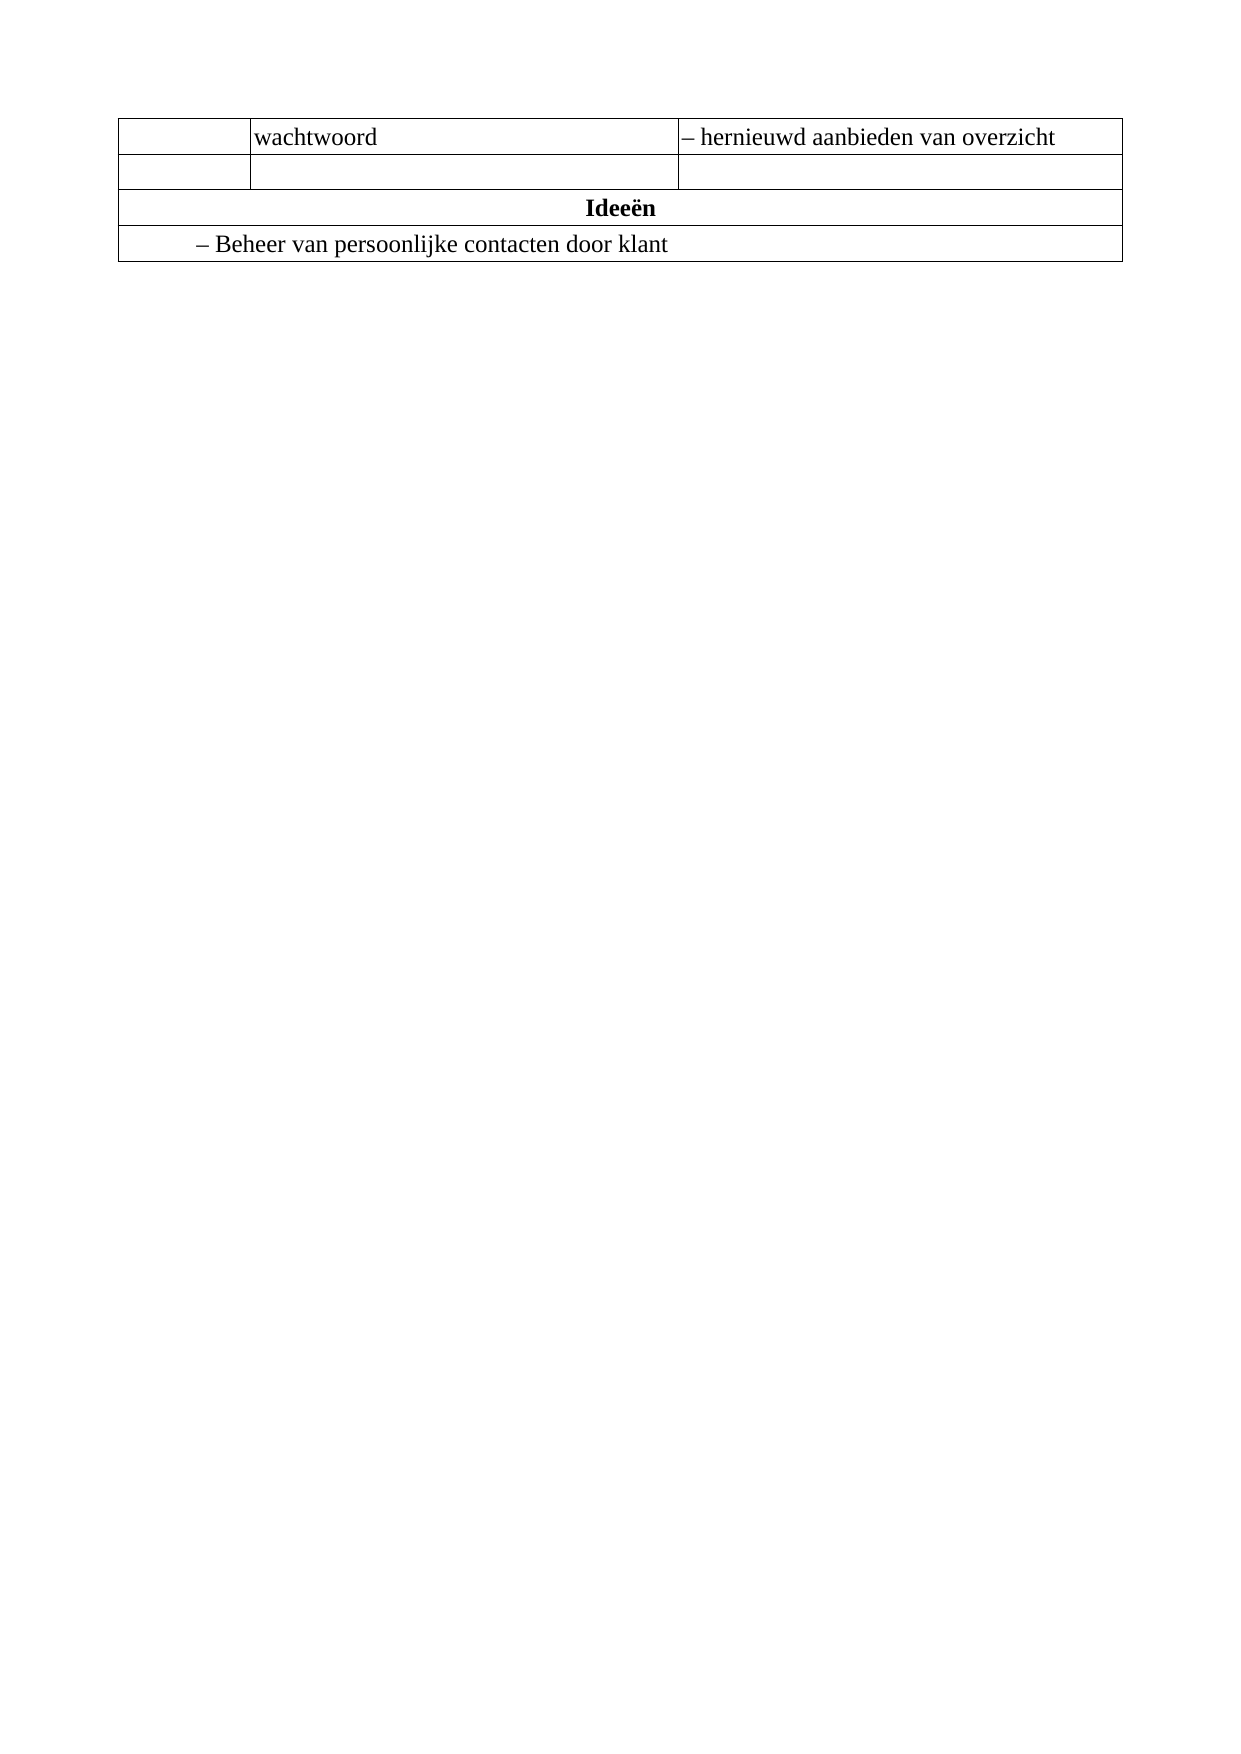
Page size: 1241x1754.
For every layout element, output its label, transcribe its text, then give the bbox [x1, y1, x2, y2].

table_cell Ideeën [119, 190, 1122, 225]
table_cell [119, 155, 250, 189]
table_cell – Beheer van persoonlijke contacten door klant [119, 226, 1122, 261]
table_cell [251, 155, 678, 189]
table_cell wachtwoord [251, 119, 678, 154]
table_cell [119, 119, 250, 154]
table_cell – hernieuwd aanbieden van overzicht [679, 119, 1122, 154]
table_cell [679, 155, 1122, 189]
